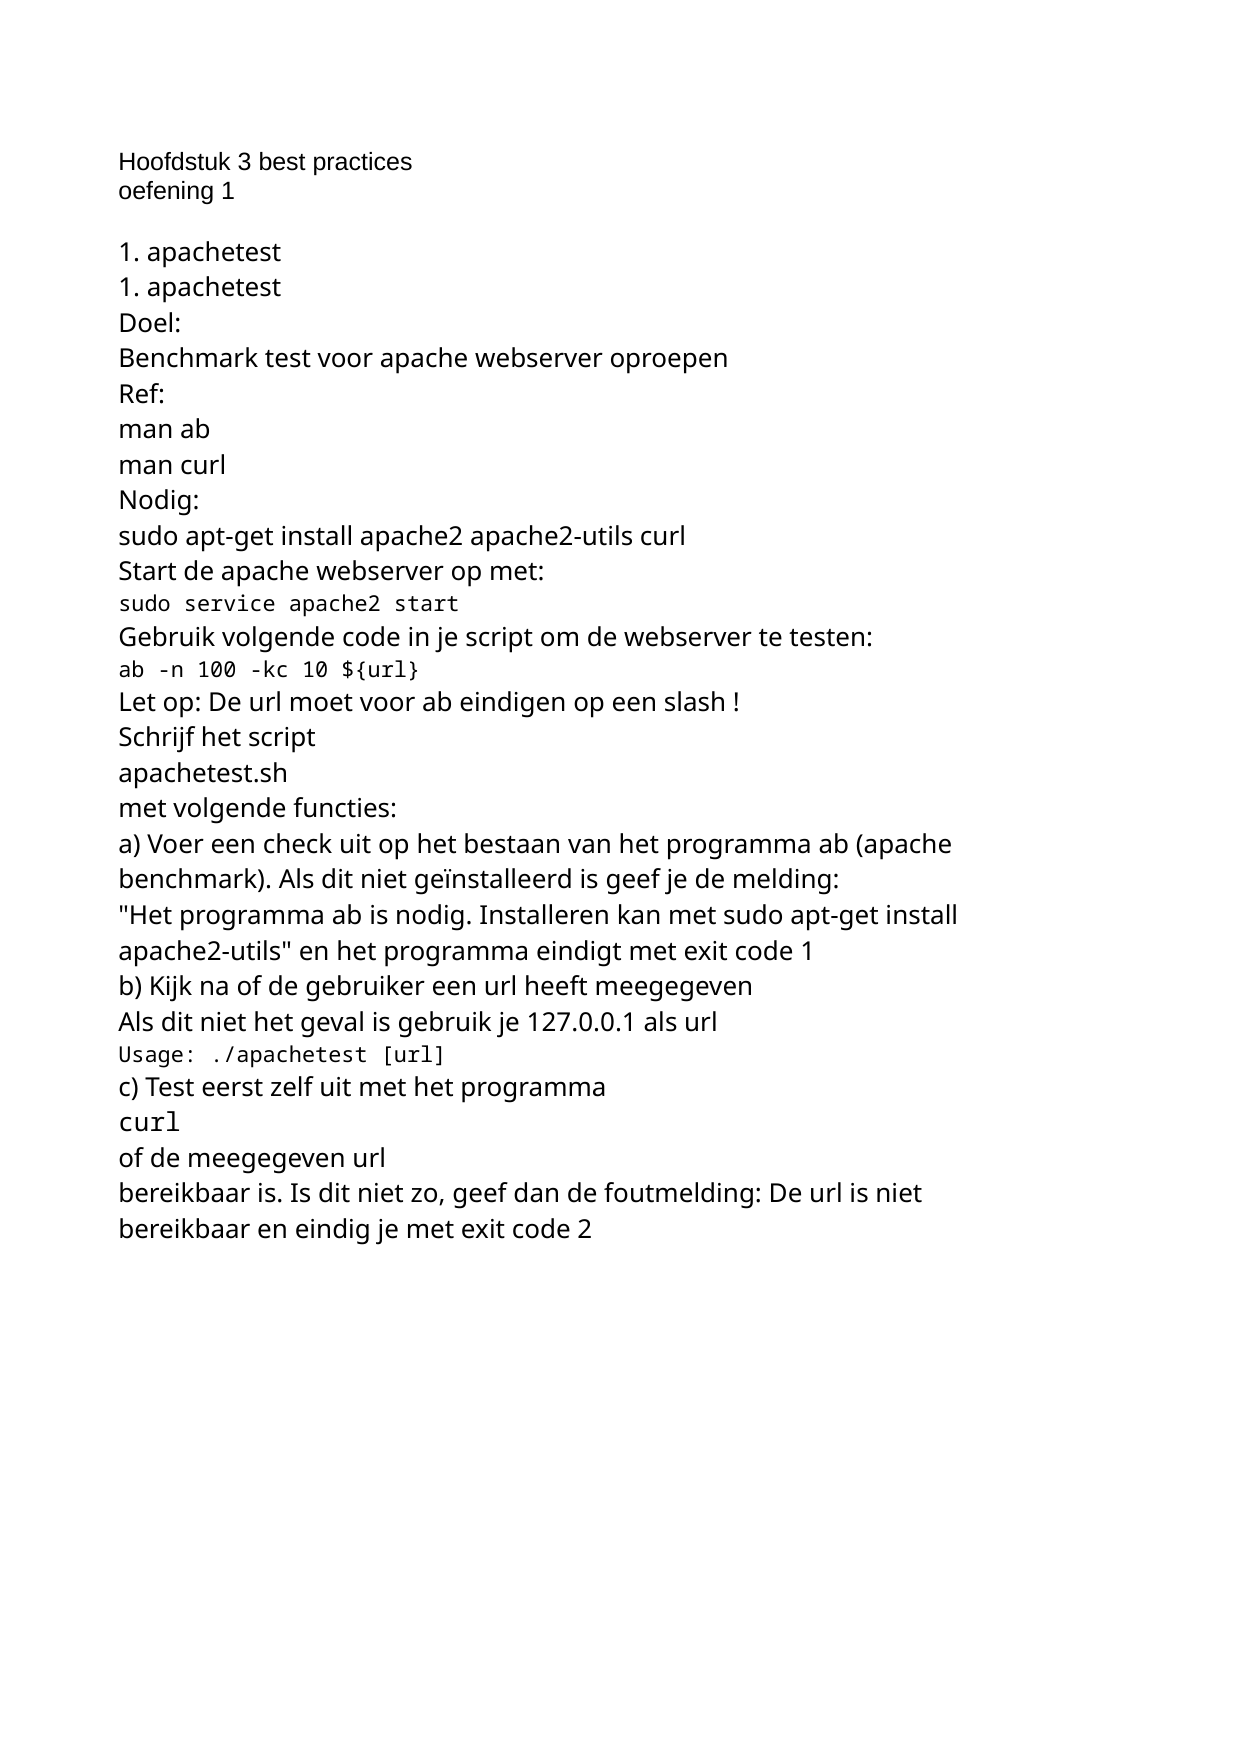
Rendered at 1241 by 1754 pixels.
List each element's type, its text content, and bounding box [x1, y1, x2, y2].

text Doel: [118, 304, 1122, 340]
text Let op: De url moet voor ab eindigen op een slash ! [118, 683, 1122, 719]
text Gebruik volgende code in je script om de webserver te testen: [118, 618, 1122, 654]
text man ab [118, 411, 1122, 446]
text met volgende functies: [118, 790, 1122, 826]
text b) Kijk na of de gebruiker een url heeft meegegeven [118, 968, 1122, 1003]
text 1. apachetest [118, 233, 1122, 269]
text man curl [118, 446, 1122, 482]
text curl [118, 1104, 1122, 1139]
text benchmark). Als dit niet geïnstalleerd is geef je de melding: [118, 861, 1122, 897]
text 1. apachetest [118, 269, 1122, 304]
text Benchmark test voor apache webserver oproepen [118, 340, 1122, 375]
text oefening 1 [118, 176, 1122, 204]
text Hoofdstuk 3 best practices [118, 147, 1122, 176]
text bereikbaar is. Is dit niet zo, geef dan de foutmelding: De url is niet [118, 1175, 1122, 1211]
text Schrijf het script [118, 719, 1122, 754]
text sudo apt-get install apache2 apache2-utils curl [118, 517, 1122, 553]
text apachetest.sh [118, 754, 1122, 790]
text sudo service apache2 start [118, 588, 1122, 618]
text apache2-utils" en het programma eindigt met exit code 1 [118, 932, 1122, 968]
text Usage: ./apachetest [url] [118, 1039, 1122, 1068]
text bereikbaar en eindig je met exit code 2 [118, 1211, 1122, 1246]
text "Het programma ab is nodig. Installeren kan met sudo apt-get install [118, 897, 1122, 932]
text Start de apache webserver op met: [118, 553, 1122, 588]
text a) Voer een check uit op het bestaan van het programma ab (apache [118, 826, 1122, 861]
text ab -n 100 -kc 10 ${url} [118, 654, 1122, 683]
text Als dit niet het geval is gebruik je 127.0.0.1 als url [118, 1003, 1122, 1039]
text c) Test eerst zelf uit met het programma [118, 1068, 1122, 1104]
text Nodig: [118, 482, 1122, 517]
text Ref: [118, 375, 1122, 411]
text of de meegegeven url [118, 1139, 1122, 1175]
